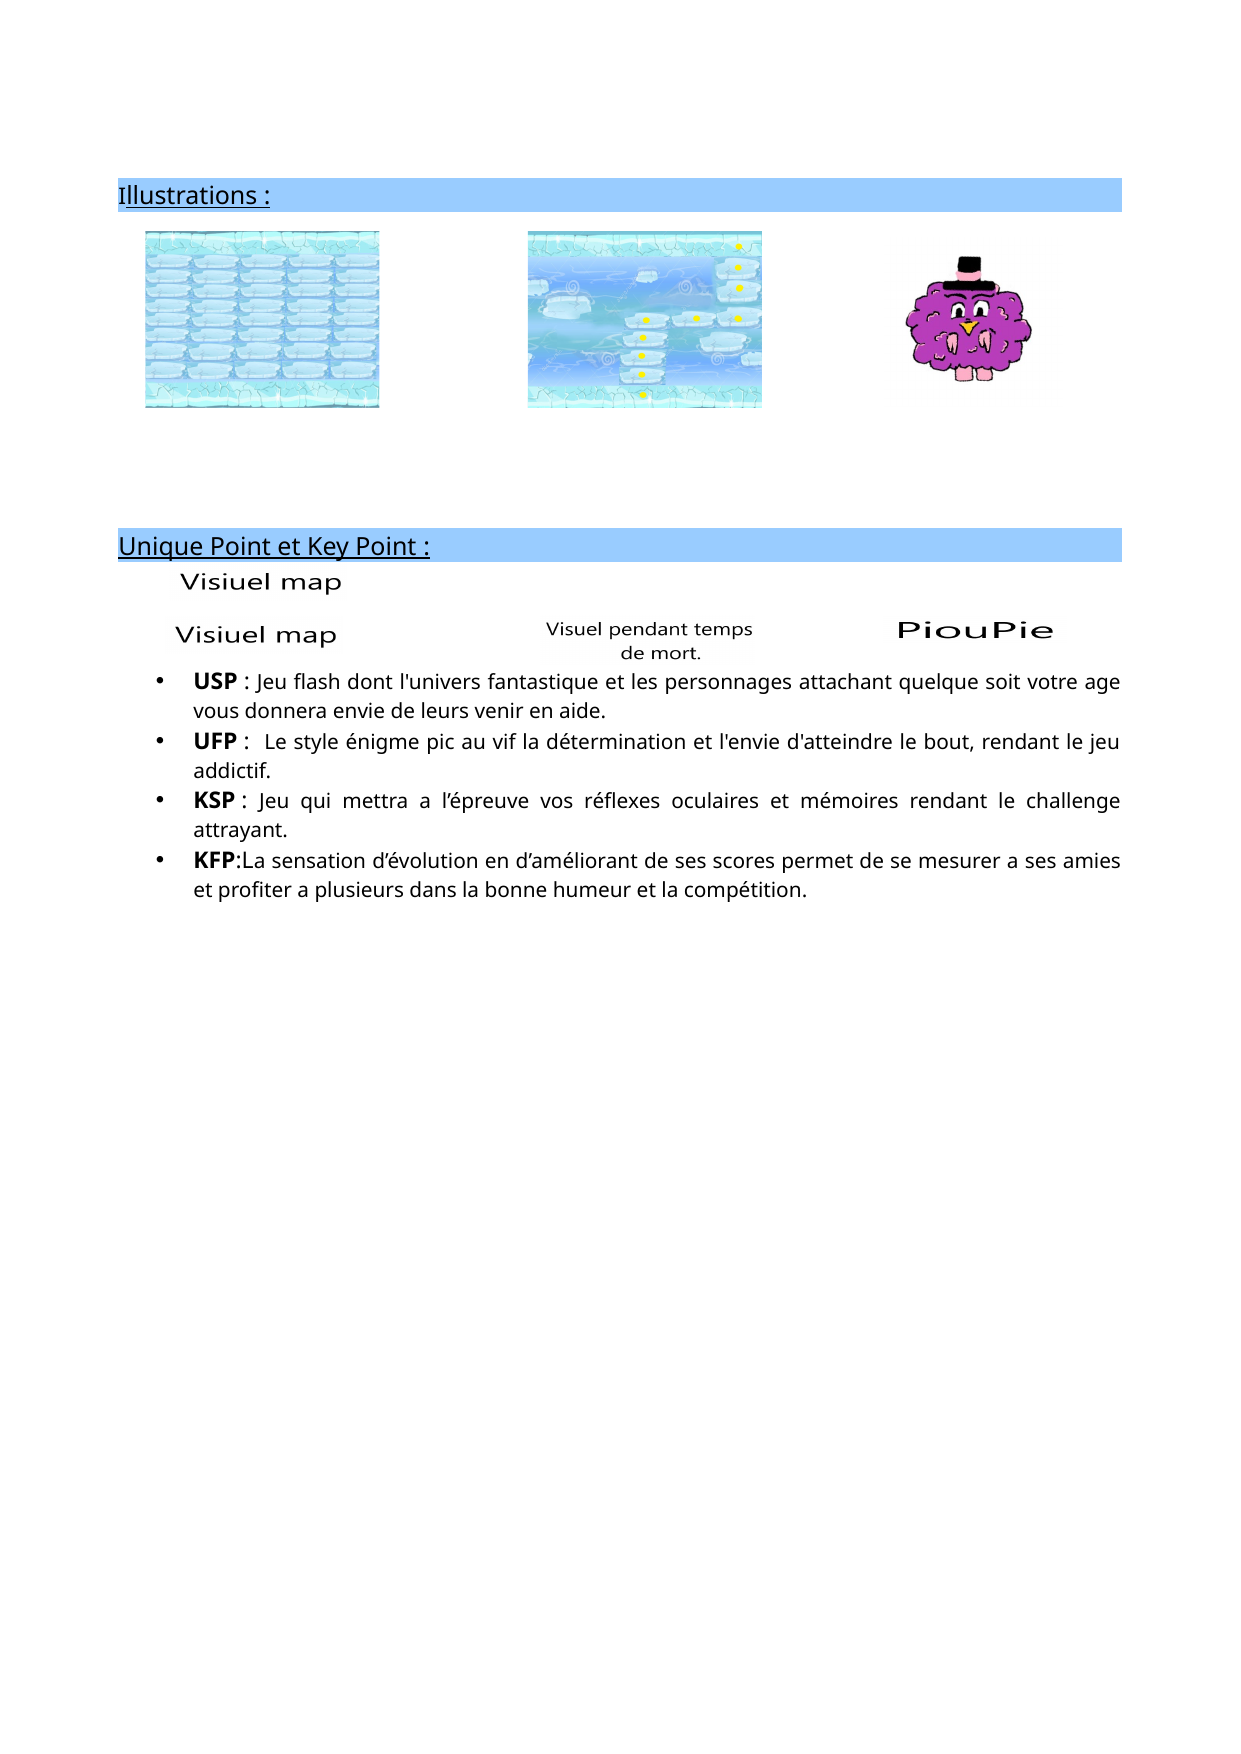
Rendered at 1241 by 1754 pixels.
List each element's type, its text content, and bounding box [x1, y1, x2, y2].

text Illustrations : [118, 178, 1122, 212]
list KSP : Jeu qui mettra a l’épreuve vos réflexes oculaires et mémoires rendant le challenge attrayant. [156, 784, 1122, 844]
list UFP : Le style énigme pic au vif la détermination et l'envie d'atteindre le bout, rendant le jeu addictif. [156, 724, 1122, 784]
list KFP:La sensation d’évolution en d’améliorant de ses scores permet de se mesurer a ses amies et profiter a plusieurs dans la bonne humeur et la compétition. [156, 844, 1122, 904]
text Unique Point et Key Point : [118, 528, 1122, 562]
list USP : Jeu flash dont l'univers fantastique et les personnages attachant quelque soit votre age vous donnera envie de leurs venir en aide. [156, 562, 1122, 724]
